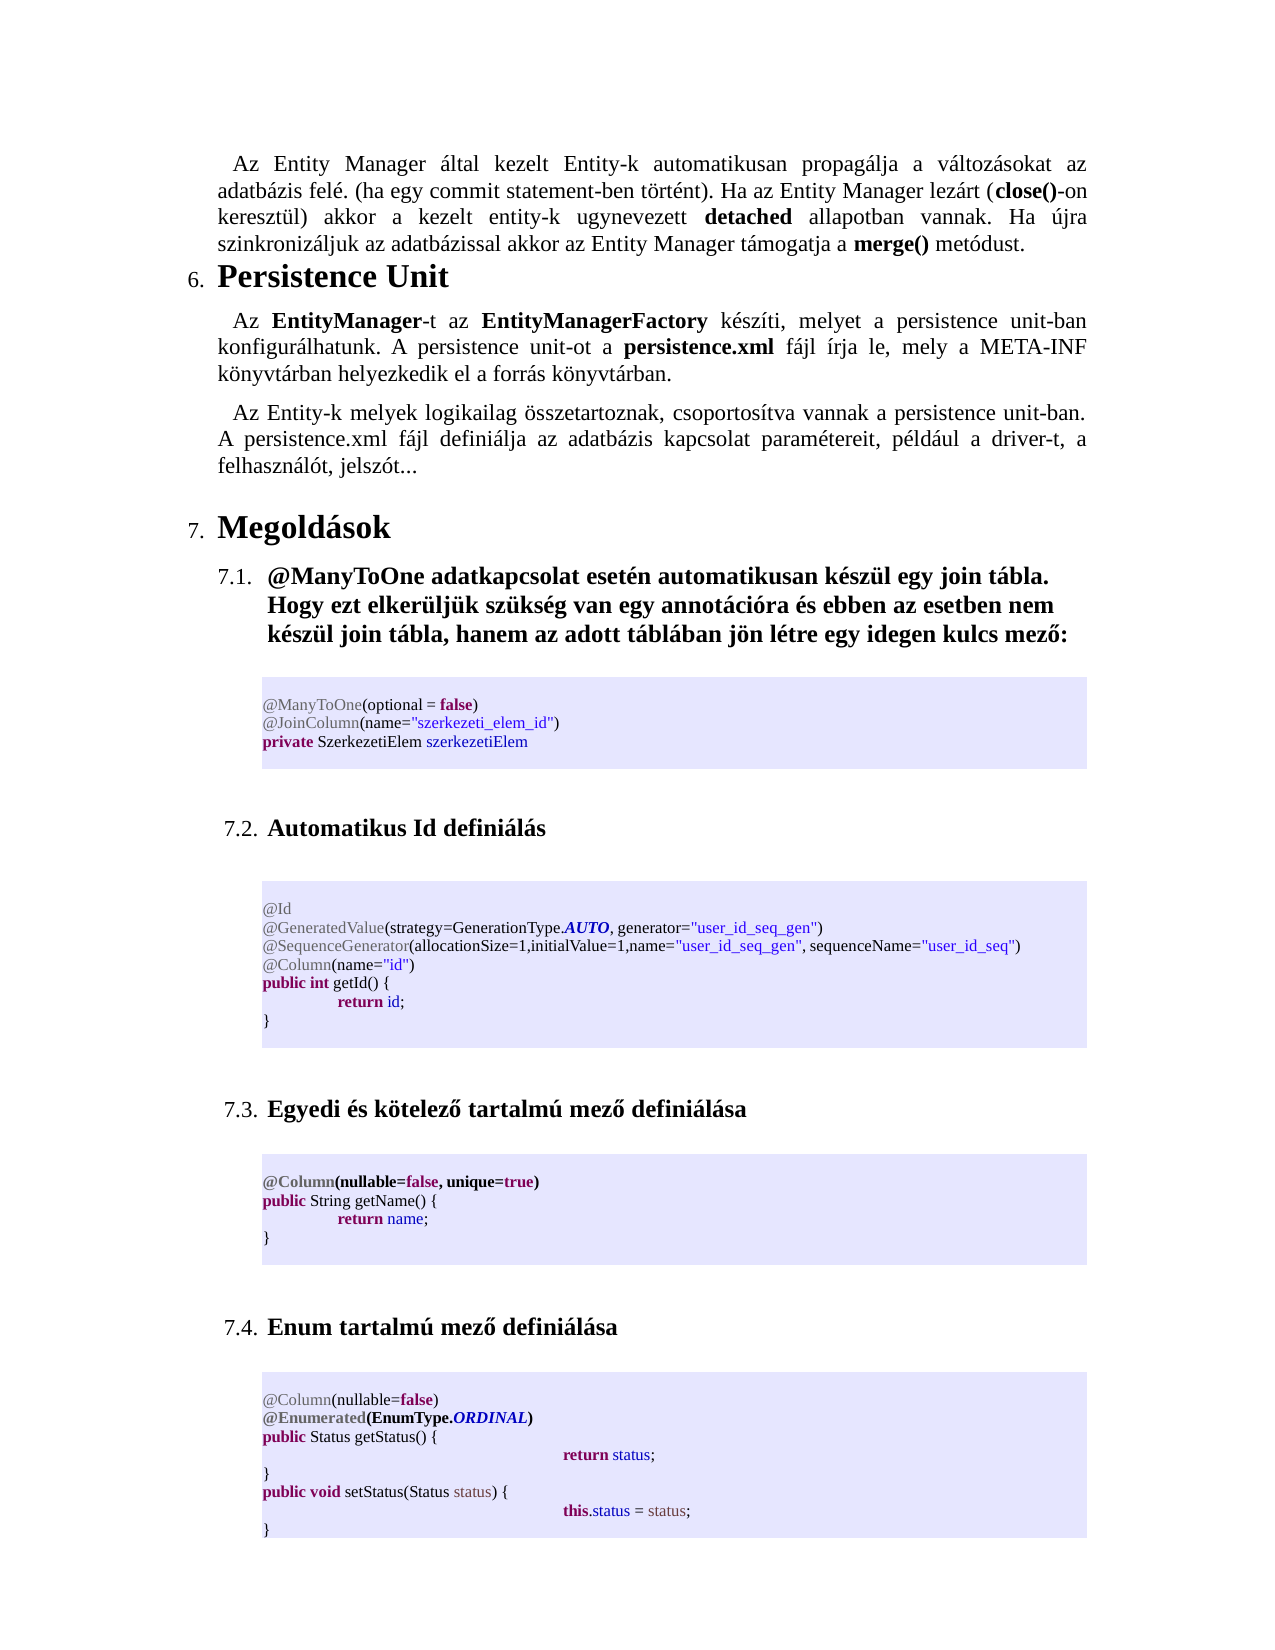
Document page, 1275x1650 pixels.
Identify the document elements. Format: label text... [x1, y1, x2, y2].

text } [262, 1520, 1087, 1538]
text public void setStatus(Status status) { [262, 1483, 1087, 1501]
text @Column(name="id") [262, 955, 1087, 974]
subtitle Persistence Unit [187, 256, 1087, 295]
text @ManyToOne(optional = false) [262, 695, 1087, 714]
text @Column(nullable=false) [262, 1390, 1087, 1409]
text } [262, 1011, 1087, 1029]
text Az Entity-k melyek logikailag összetartoznak, csoportosítva vannak a persistence unit-ban. A persistence.xml fájl definiálja az adatbázis kapcsolat paramétereit, például a driver-t, a felhasználót, jelszót... [217, 398, 1087, 478]
text @Id [262, 900, 1087, 918]
text @GeneratedValue(strategy=GenerationType.AUTO, generator="user_id_seq_gen") [262, 918, 1087, 937]
text Az Entity Manager által kezelt Entity-k automatikusan propagálja a változásokat az adatbázis felé. (ha egy commit statement-ben történt). Ha az Entity Manager lezárt (close()-on keresztül) akkor a kezelt entity-k ugynevezett detached allapotban vannak. Ha újra szinkronizáljuk az adatbázissal akkor az Entity Manager támogatja a merge() metódust. [217, 150, 1087, 256]
text return status; [262, 1446, 1087, 1464]
text } [262, 1228, 1087, 1247]
text Az EntityManager-t az EntityManagerFactory készíti, melyet a persistence unit-ban konfigurálhatunk. A persistence unit-ot a persistence.xml fájl írja le, mely a META-INF könyvtárban helyezkedik el a forrás könyvtárban. [217, 307, 1087, 386]
text @Column(nullable=false, unique=true) [262, 1173, 1087, 1191]
text @SequenceGenerator(allocationSize=1,initialValue=1,name="user_id_seq_gen", sequenceName="user_id_seq") [262, 937, 1087, 955]
text public int getId() { [262, 974, 1087, 992]
text return id; [262, 992, 1087, 1011]
text @Enumerated(EnumType.ORDINAL) [262, 1409, 1087, 1427]
subtitle Automatikus Id definiálás [223, 813, 1087, 842]
text } [262, 1464, 1087, 1483]
subtitle Egyedi és kötelező tartalmú mező definiálása [223, 1094, 1087, 1123]
subtitle @ManyToOne adatkapcsolat esetén automatikusan készül egy join tábla. Hogy ezt elkerüljük szükség van egy annotációra és ebben az esetben nem készül join tábla, hanem az adott táblában jön létre egy idegen kulcs mező: [217, 561, 1087, 648]
text this.status = status; [262, 1501, 1087, 1520]
text private SzerkezetiElem szerkezetiElem [262, 732, 1087, 751]
text return name; [262, 1210, 1087, 1228]
text @JoinColumn(name="szerkezeti_elem_id") [262, 714, 1087, 732]
subtitle Megoldások [187, 507, 1087, 546]
text public String getName() { [262, 1191, 1087, 1210]
text public Status getStatus() { [262, 1427, 1087, 1446]
subtitle Enum tartalmú mező definiálása [223, 1311, 1087, 1341]
